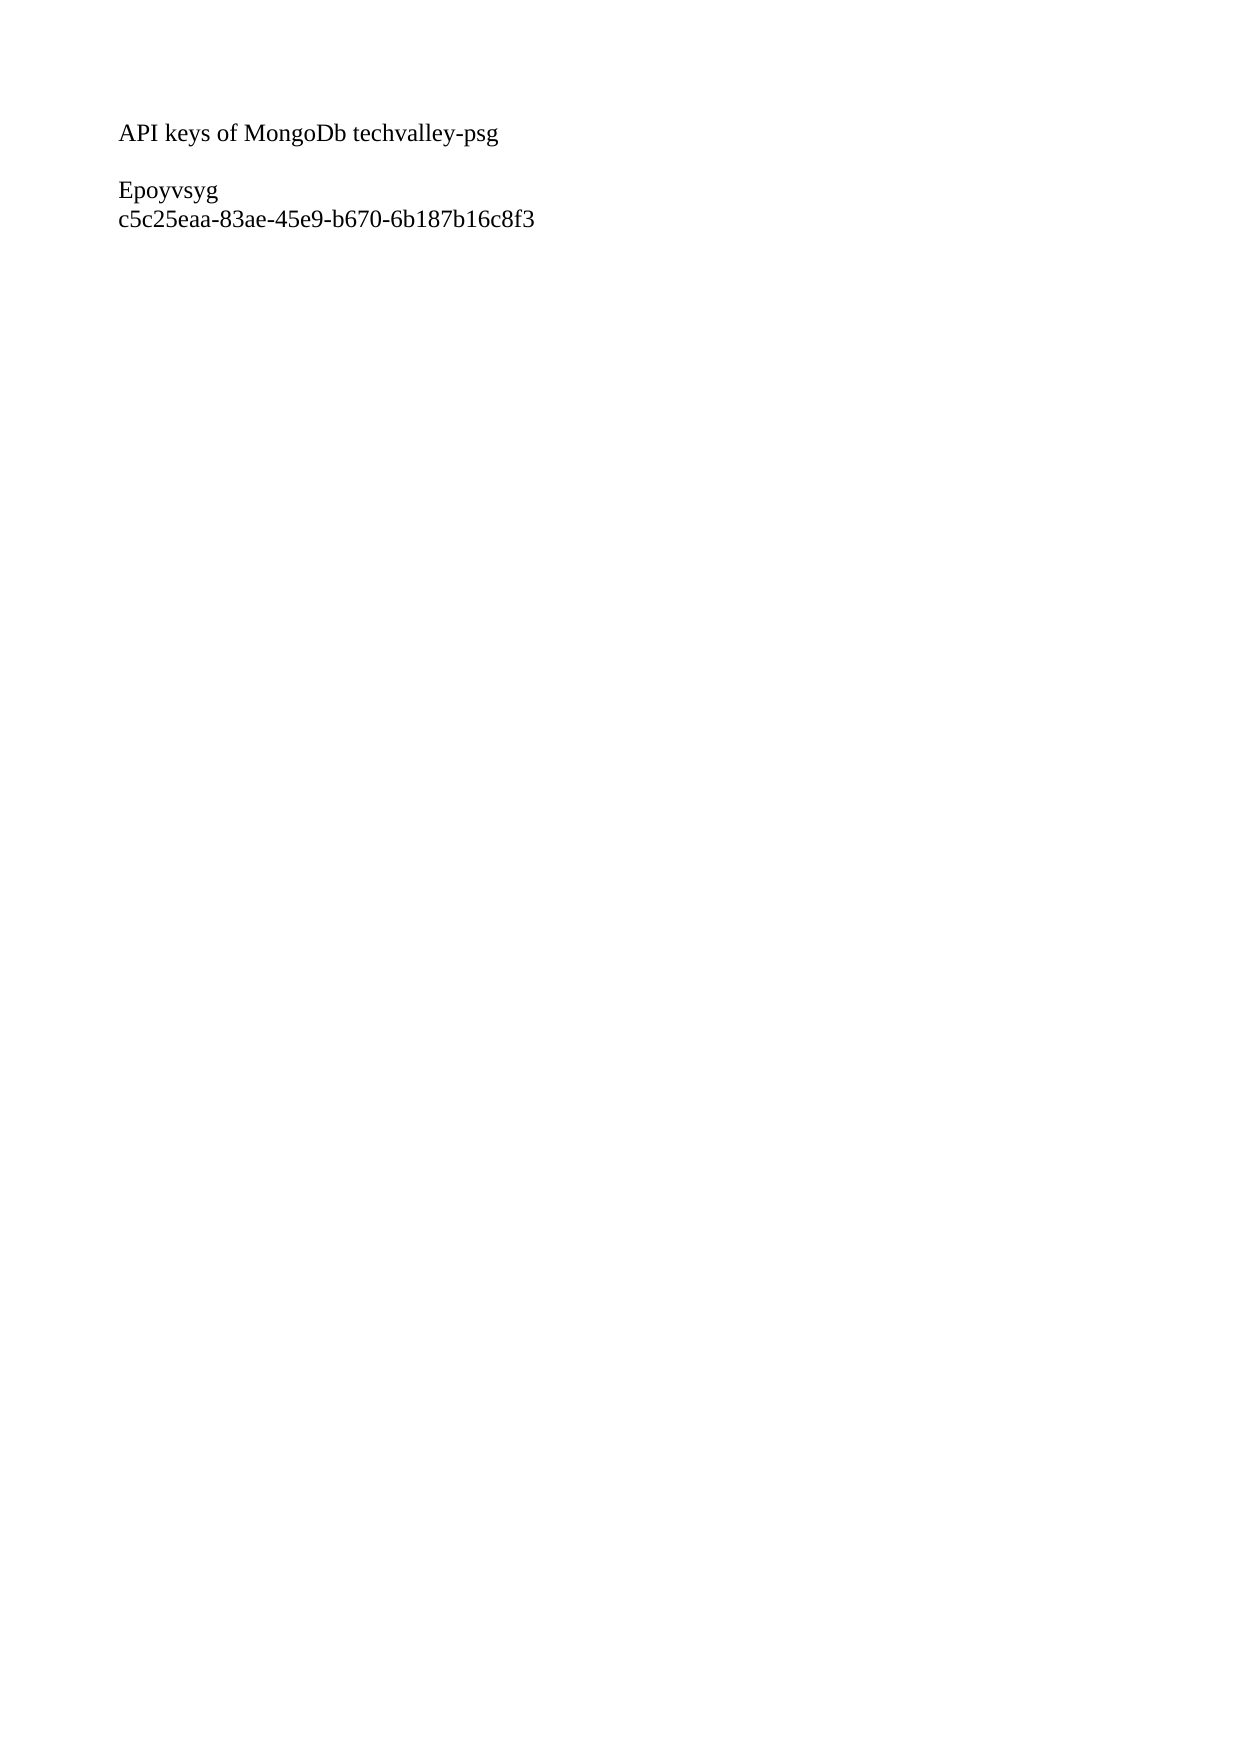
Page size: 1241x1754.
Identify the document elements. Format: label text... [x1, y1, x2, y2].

text API keys of MongoDb techvalley-psg [118, 118, 1122, 147]
text c5c25eaa-83ae-45e9-b670-6b187b16c8f3 [118, 204, 1122, 233]
text Epoyvsyg [118, 176, 1122, 204]
